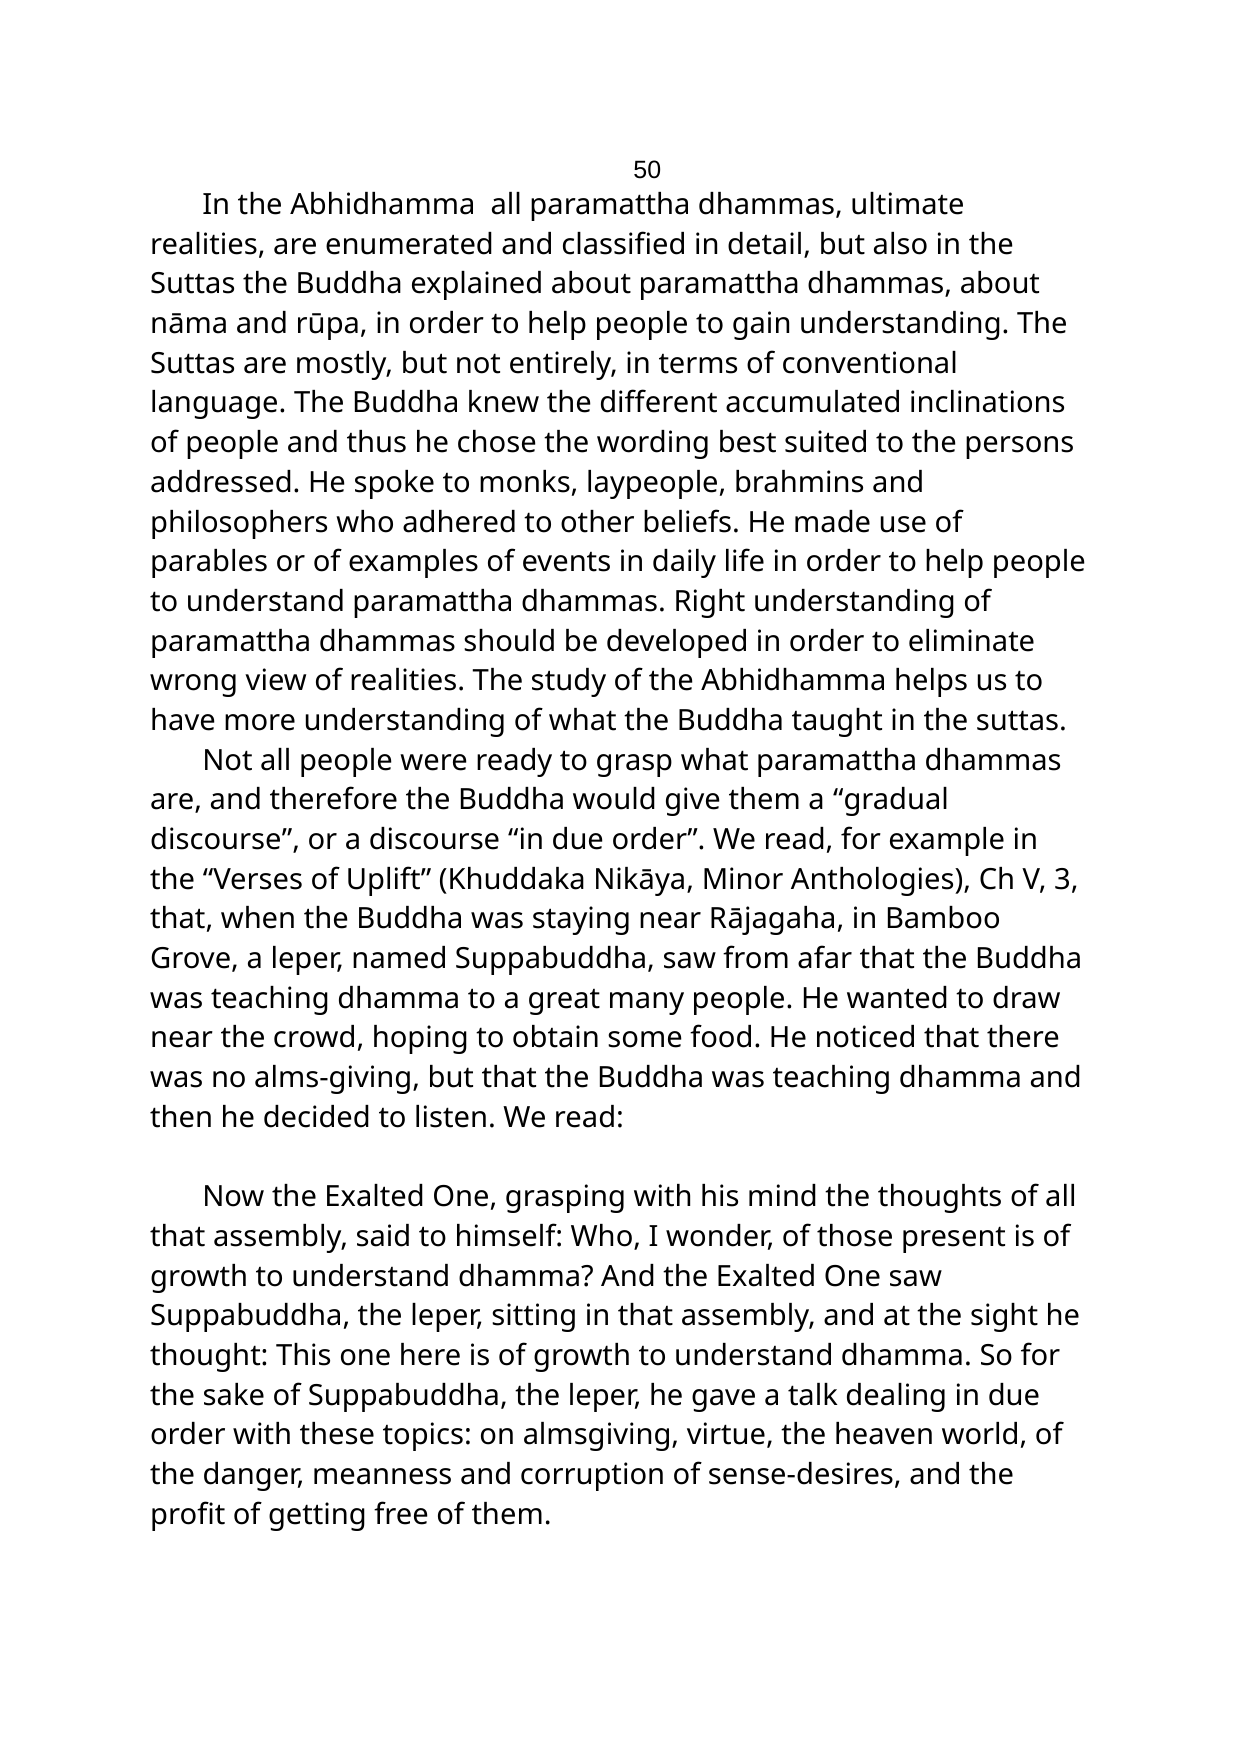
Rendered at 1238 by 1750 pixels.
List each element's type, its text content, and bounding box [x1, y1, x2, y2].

text In the Abhidhamma all paramattha dhammas, ultimate realities, are enumerated and classified in detail, but also in the Suttas the Buddha explained about paramattha dhammas, about nāma and rūpa, in order to help people to gain understanding. The Suttas are mostly, but not entirely, in terms of conventional language. The Buddha knew the different accumulated inclinations of people and thus he chose the wording best suited to the persons addressed. He spoke to monks, laypeople, brahmins and philosophers who adhered to other beliefs. He made use of parables or of examples of events in daily life in order to help people to understand paramattha dhammas. Right understanding of paramattha dhammas should be developed in order to eliminate wrong view of realities. The study of the Abhidhamma helps us to have more understanding of what the Buddha taught in the suttas. [150, 183, 1087, 739]
text Not all people were ready to grasp what paramattha dhammas are, and therefore the Buddha would give them a “gradual discourse”, or a discourse “in due order”. We read, for example in the “Verses of Uplift” (Khuddaka Nikāya, Minor Anthologies), Ch V, 3, that, when the Buddha was staying near Rājagaha, in Bamboo Grove, a leper, named Suppabuddha, saw from afar that the Buddha was teaching dhamma to a great many people. He wanted to draw near the crowd, hoping to obtain some food. He noticed that there was no alms-giving, but that the Buddha was teaching dhamma and then he decided to listen. We read: [150, 739, 1087, 1136]
text Now the Exalted One, grasping with his mind the thoughts of all that assembly, said to himself: Who, I wonder, of those present is of growth to understand dhamma? And the Exalted One saw Suppabuddha, the leper, sitting in that assembly, and at the sight he thought: This one here is of growth to understand dhamma. So for the sake of Suppabuddha, the leper, he gave a talk dealing in due order with these topics: on almsgiving, virtue, the heaven world, of the danger, meanness and corruption of sense-desires, and the profit of getting free of them. [150, 1176, 1087, 1533]
